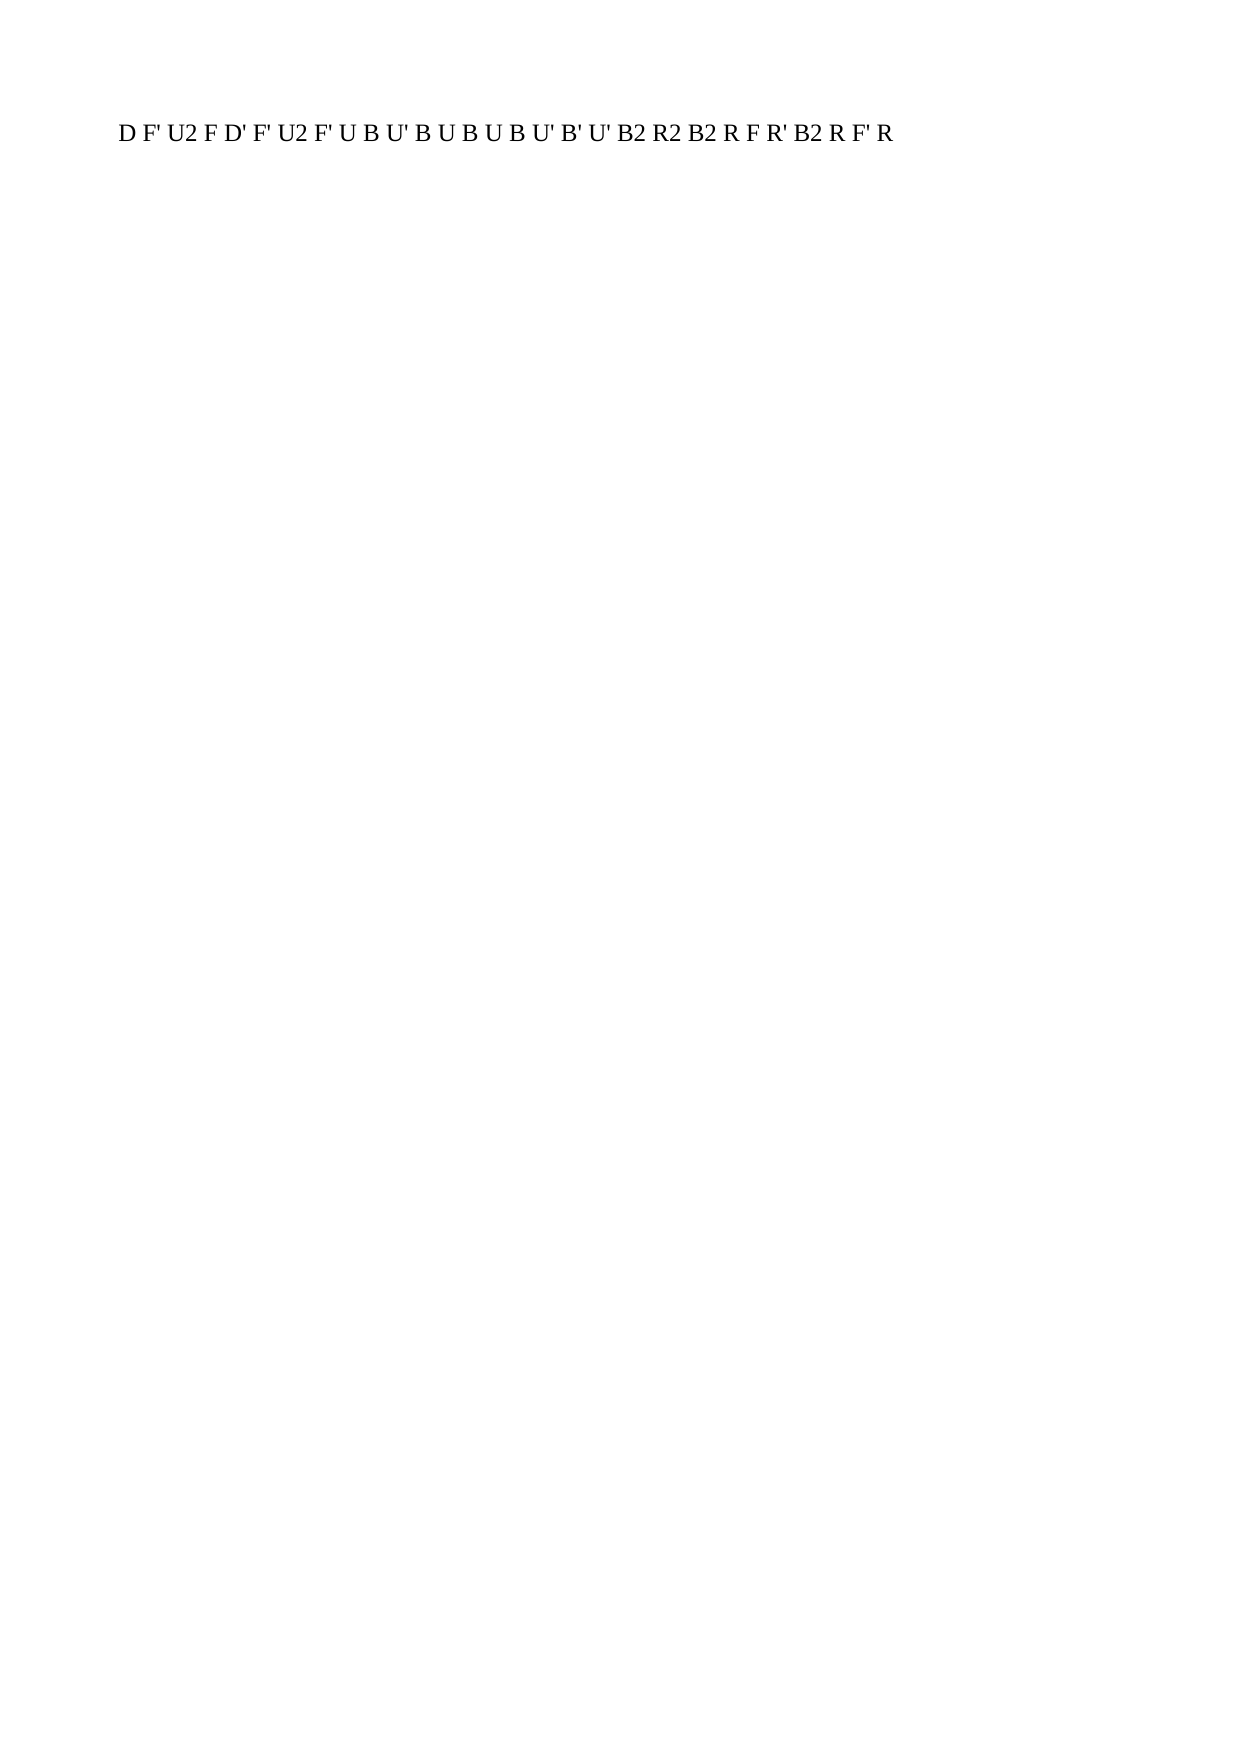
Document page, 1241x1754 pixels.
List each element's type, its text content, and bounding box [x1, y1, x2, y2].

text D F' U2 F D' F' U2 F' U B U' B U B U B U' B' U' B2 R2 B2 R F R' B2 R F' R [118, 118, 1122, 147]
